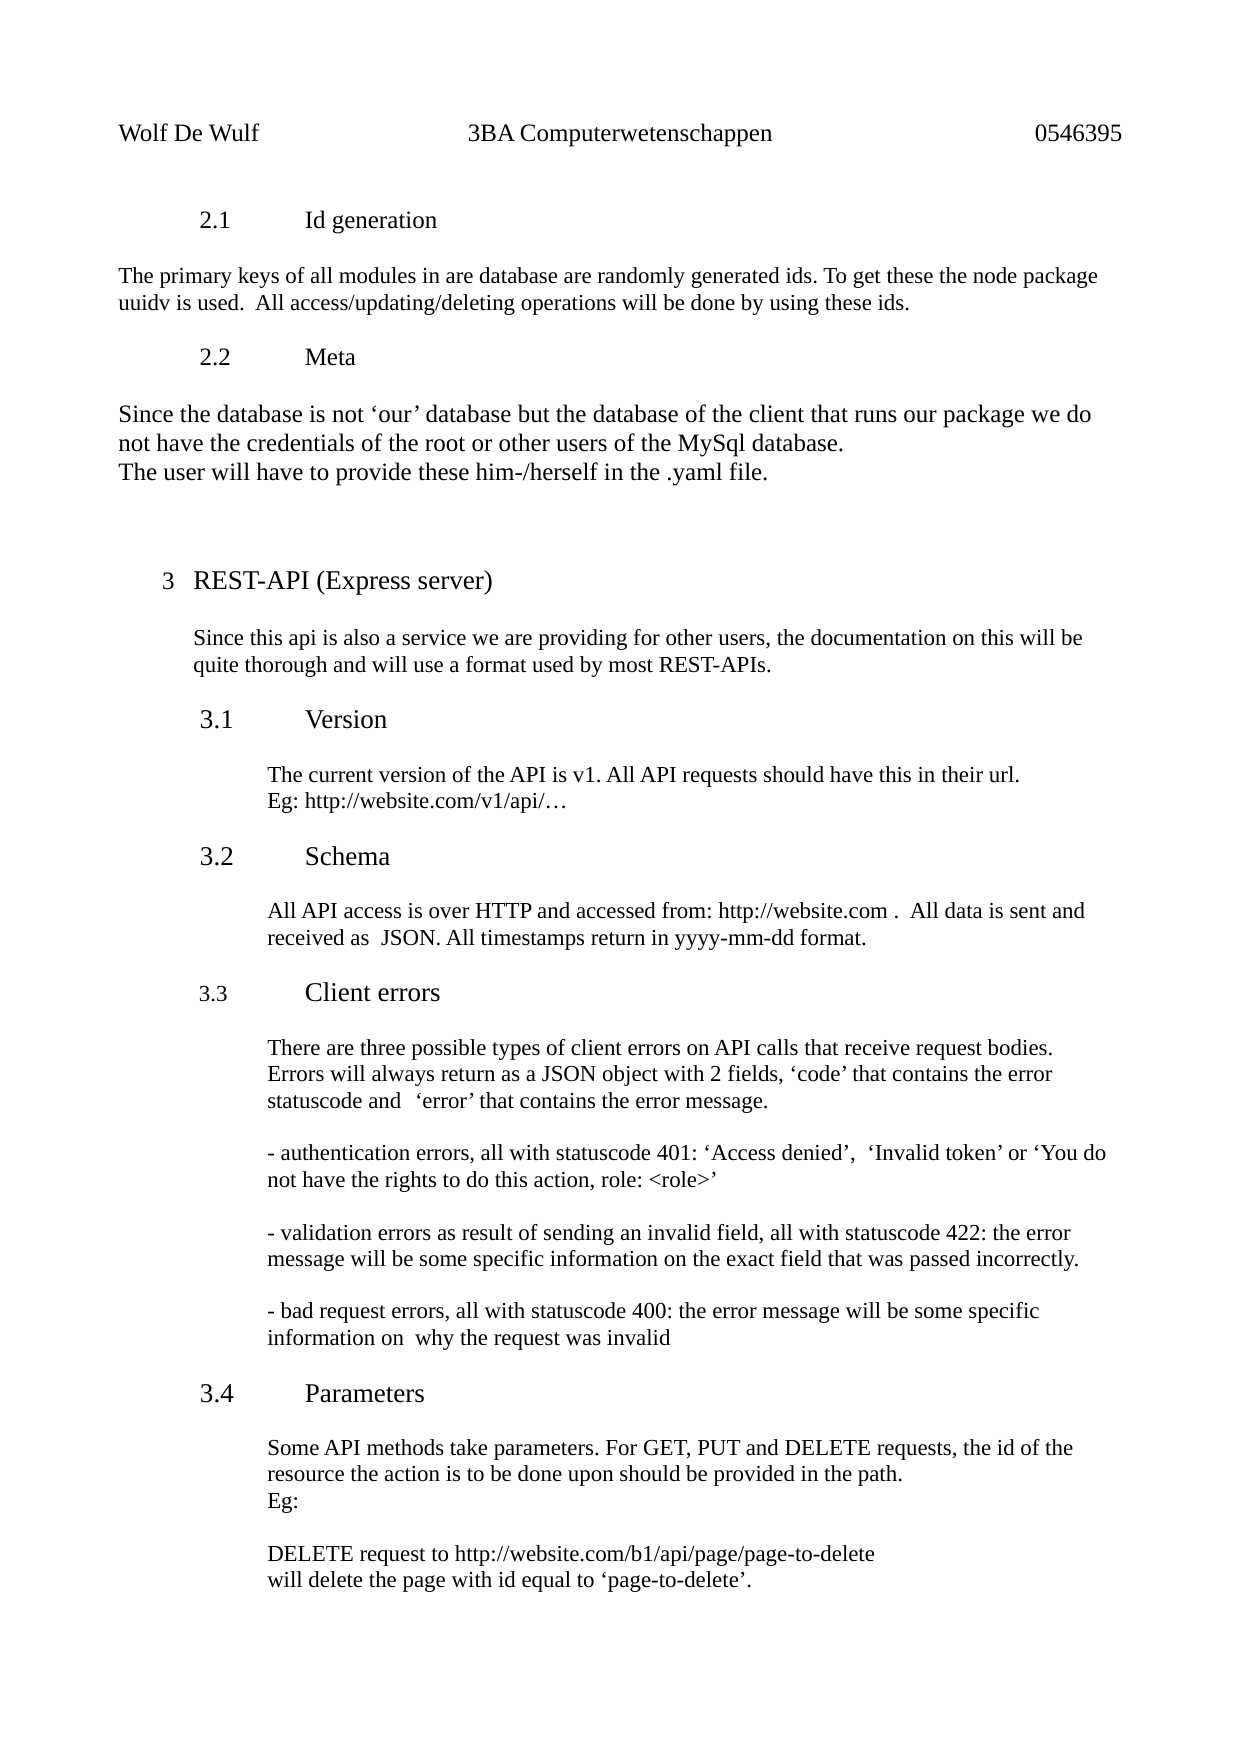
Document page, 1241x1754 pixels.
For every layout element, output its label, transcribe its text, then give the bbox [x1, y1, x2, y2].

list Parameters [193, 1377, 1122, 1408]
list Version [193, 703, 1122, 734]
list Client errors [193, 977, 1122, 1008]
list - authentication errors, all with statuscode 401: ‘Access denied’, ‘Invalid token’ or ‘You do not have the rights to do this action, role: <role>’ [156, 1139, 1122, 1192]
text Since the database is not ‘our’ database but the database of the client that runs our package we do not have the credentials of the root or other users of the MySql database. [118, 399, 1122, 457]
list - bad request errors, all with statuscode 400: the error message will be some specific information on why the request was invalid [156, 1298, 1122, 1350]
list Since this api is also a service we are providing for other users, the documentation on this will be quite thorough and will use a format used by most REST-APIs. [156, 624, 1122, 677]
list There are three possible types of client errors on API calls that receive request bodies. [156, 1034, 1122, 1060]
list Some API methods take parameters. For GET, PUT and DELETE requests, the id of the resource the action is to be done upon should be provided in the path. [156, 1434, 1122, 1487]
text The user will have to provide these him-/herself in the .yaml file. [118, 457, 1122, 485]
list will delete the page with id equal to ‘page-to-delete’. [156, 1566, 1122, 1592]
list Id generation [193, 205, 1122, 234]
list All API access is over HTTP and accessed from: http://website.com . All data is sent and received as JSON. All timestamps return in yyyy-mm-dd format. [156, 897, 1122, 950]
list DELETE request to http://website.com/b1/api/page/page-to-delete [156, 1539, 1122, 1566]
list Errors will always return as a JSON object with 2 fields, ‘code’ that contains the error statuscode and ‘error’ that contains the error message. [156, 1060, 1122, 1113]
text The primary keys of all modules in are database are randomly generated ids. To get these the node package uuidv is used. All access/updating/deleting operations will be done by using these ids. [118, 263, 1122, 315]
list Schema [193, 840, 1122, 871]
list The current version of the API is v1. All API requests should have this in their url. [156, 761, 1122, 787]
list Meta [193, 342, 1122, 370]
list Eg: http://website.com/v1/api/… [156, 787, 1122, 814]
list REST-API (Express server) [156, 564, 1122, 596]
list - validation errors as result of sending an invalid field, all with statuscode 422: the error message will be some specific information on the exact field that was passed incorrectly. [156, 1218, 1122, 1271]
list Eg: [156, 1487, 1122, 1513]
